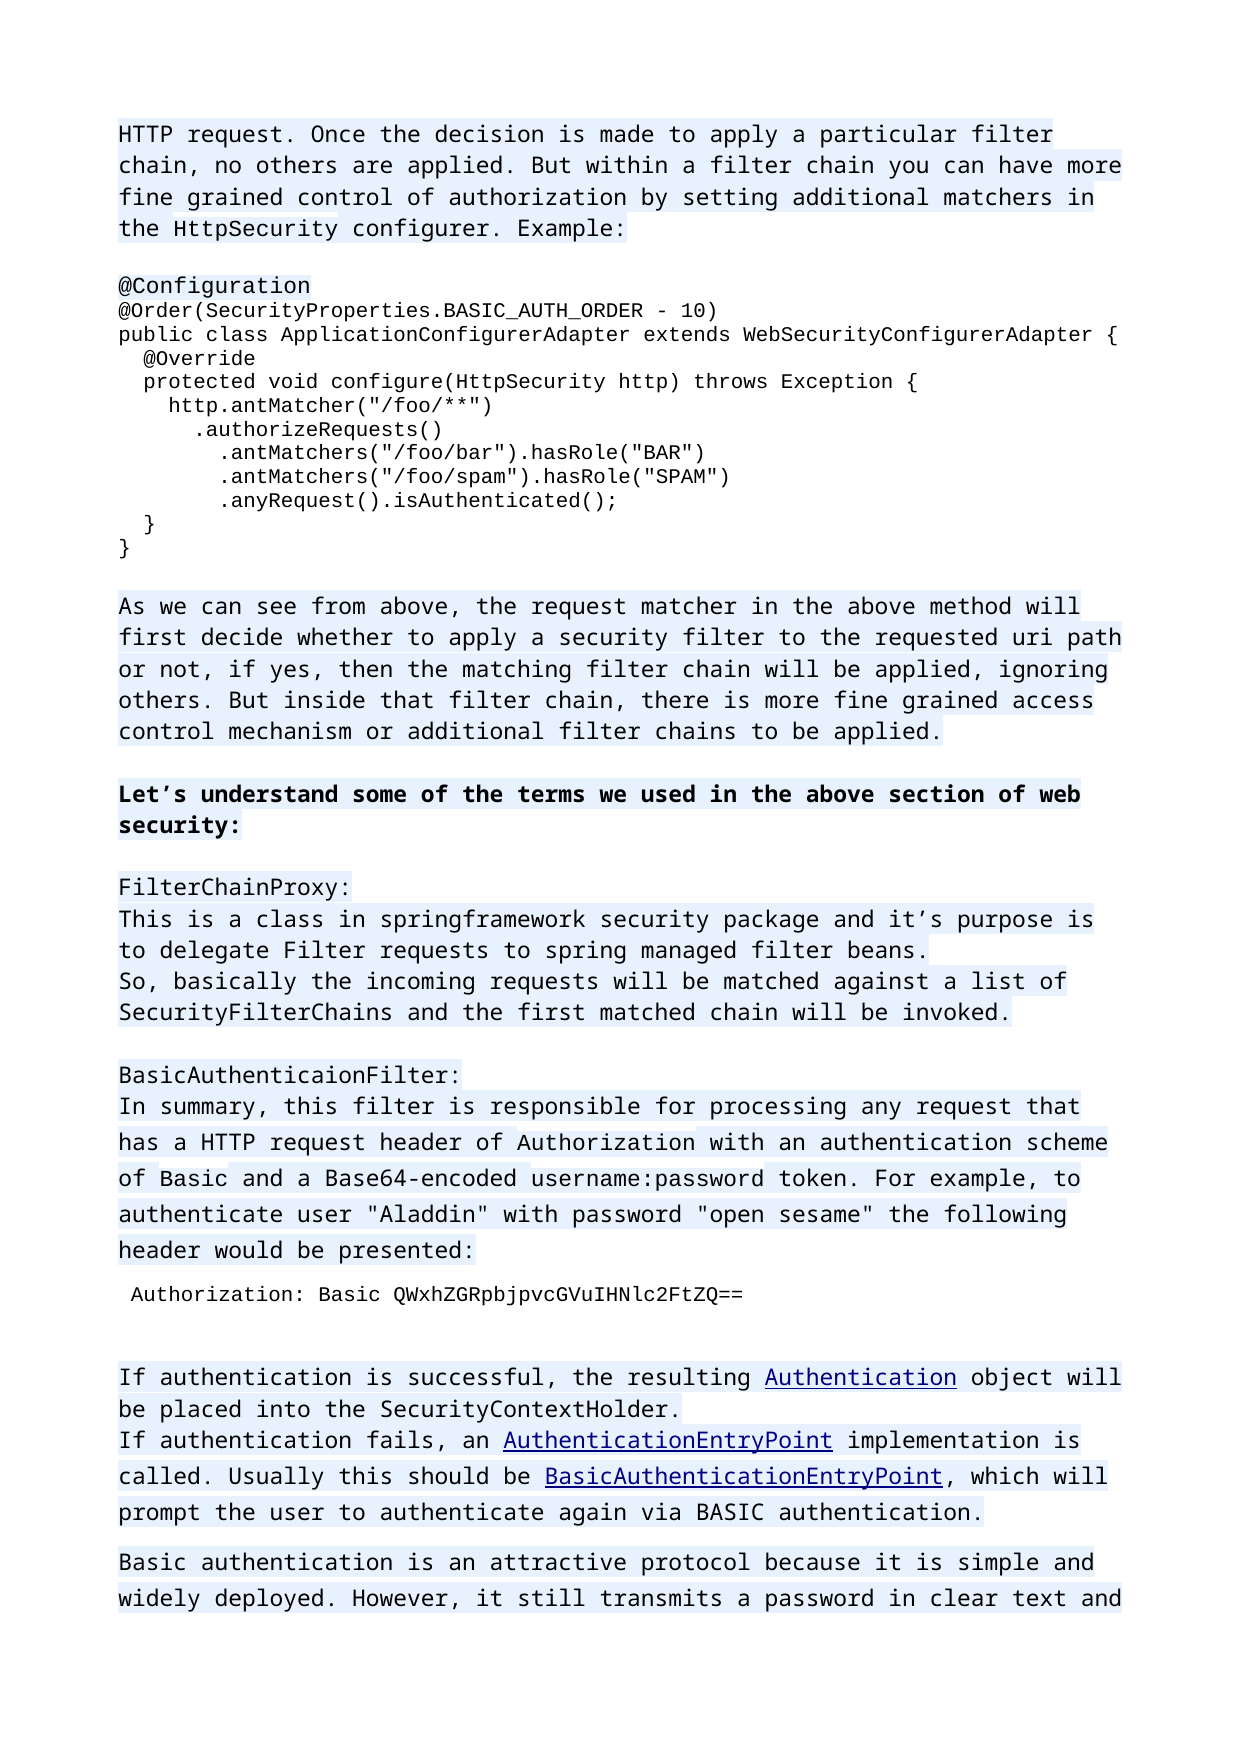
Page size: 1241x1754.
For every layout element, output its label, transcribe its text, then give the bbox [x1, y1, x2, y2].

text public class ApplicationConfigurerAdapter extends WebSecurityConfigurerAdapter { [118, 324, 1122, 348]
text protected void configure(HttpSecurity http) throws Exception { [118, 371, 1122, 395]
text HTTP request. Once the decision is made to apply a particular filter chain, no others are applied. But within a filter chain you can have more fine grained control of authorization by setting additional matchers in the HttpSecurity configurer. Example: [118, 118, 1122, 243]
text } [118, 513, 1122, 537]
text This is a class in springframework security package and it’s purpose is to delegate Filter requests to spring managed filter beans. [118, 902, 1122, 965]
text } [118, 537, 1122, 561]
text .authorizeRequests() [118, 419, 1122, 442]
text As we can see from above, the request matcher in the above method will first decide whether to apply a security filter to the requested uri path or not, if yes, then the matching filter chain will be applied, ignoring others. But inside that filter chain, there is more fine grained access control mechanism or additional filter chains to be applied. [118, 590, 1122, 746]
text @Override [118, 348, 1122, 371]
text .antMatchers("/foo/spam").hasRole("SPAM") [118, 466, 1122, 489]
text http.antMatcher("/foo/**") [118, 395, 1122, 419]
text Basic authentication is an attractive protocol because it is simple and widely deployed. However, it still transmits a password in clear text and [118, 1546, 1122, 1613]
text .anyRequest().isAuthenticated(); [118, 489, 1122, 513]
text So, basically the incoming requests will be matched against a list of SecurityFilterChains and the first matched chain will be invoked. [118, 965, 1122, 1027]
text .antMatchers("/foo/bar").hasRole("BAR") [118, 442, 1122, 466]
text Authorization: Basic QWxhZGRpbjpvcGVuIHNlc2FtZQ== [118, 1284, 1122, 1308]
text FilterChainProxy: [118, 871, 1122, 902]
text @Configuration [118, 274, 1122, 300]
text If authentication is successful, the resulting Authentication object will be placed into the SecurityContextHolder. [118, 1361, 1122, 1424]
text If authentication fails, an AuthenticationEntryPoint implementation is called. Usually this should be BasicAuthenticationEntryPoint, which will prompt the user to authenticate again via BASIC authentication. [118, 1424, 1122, 1527]
text @Order(SecurityProperties.BASIC_AUTH_ORDER - 10) [118, 300, 1122, 324]
text In summary, this filter is responsible for processing any request that has a HTTP request header of Authorization with an authentication scheme of Basic and a Base64-encoded username:password token. For example, to authenticate user "Aladdin" with password "open sesame" the following header would be presented: [118, 1090, 1122, 1265]
text Let’s understand some of the terms we used in the above section of web security: [118, 777, 1122, 840]
text BasicAuthenticaionFilter: [118, 1059, 1122, 1090]
